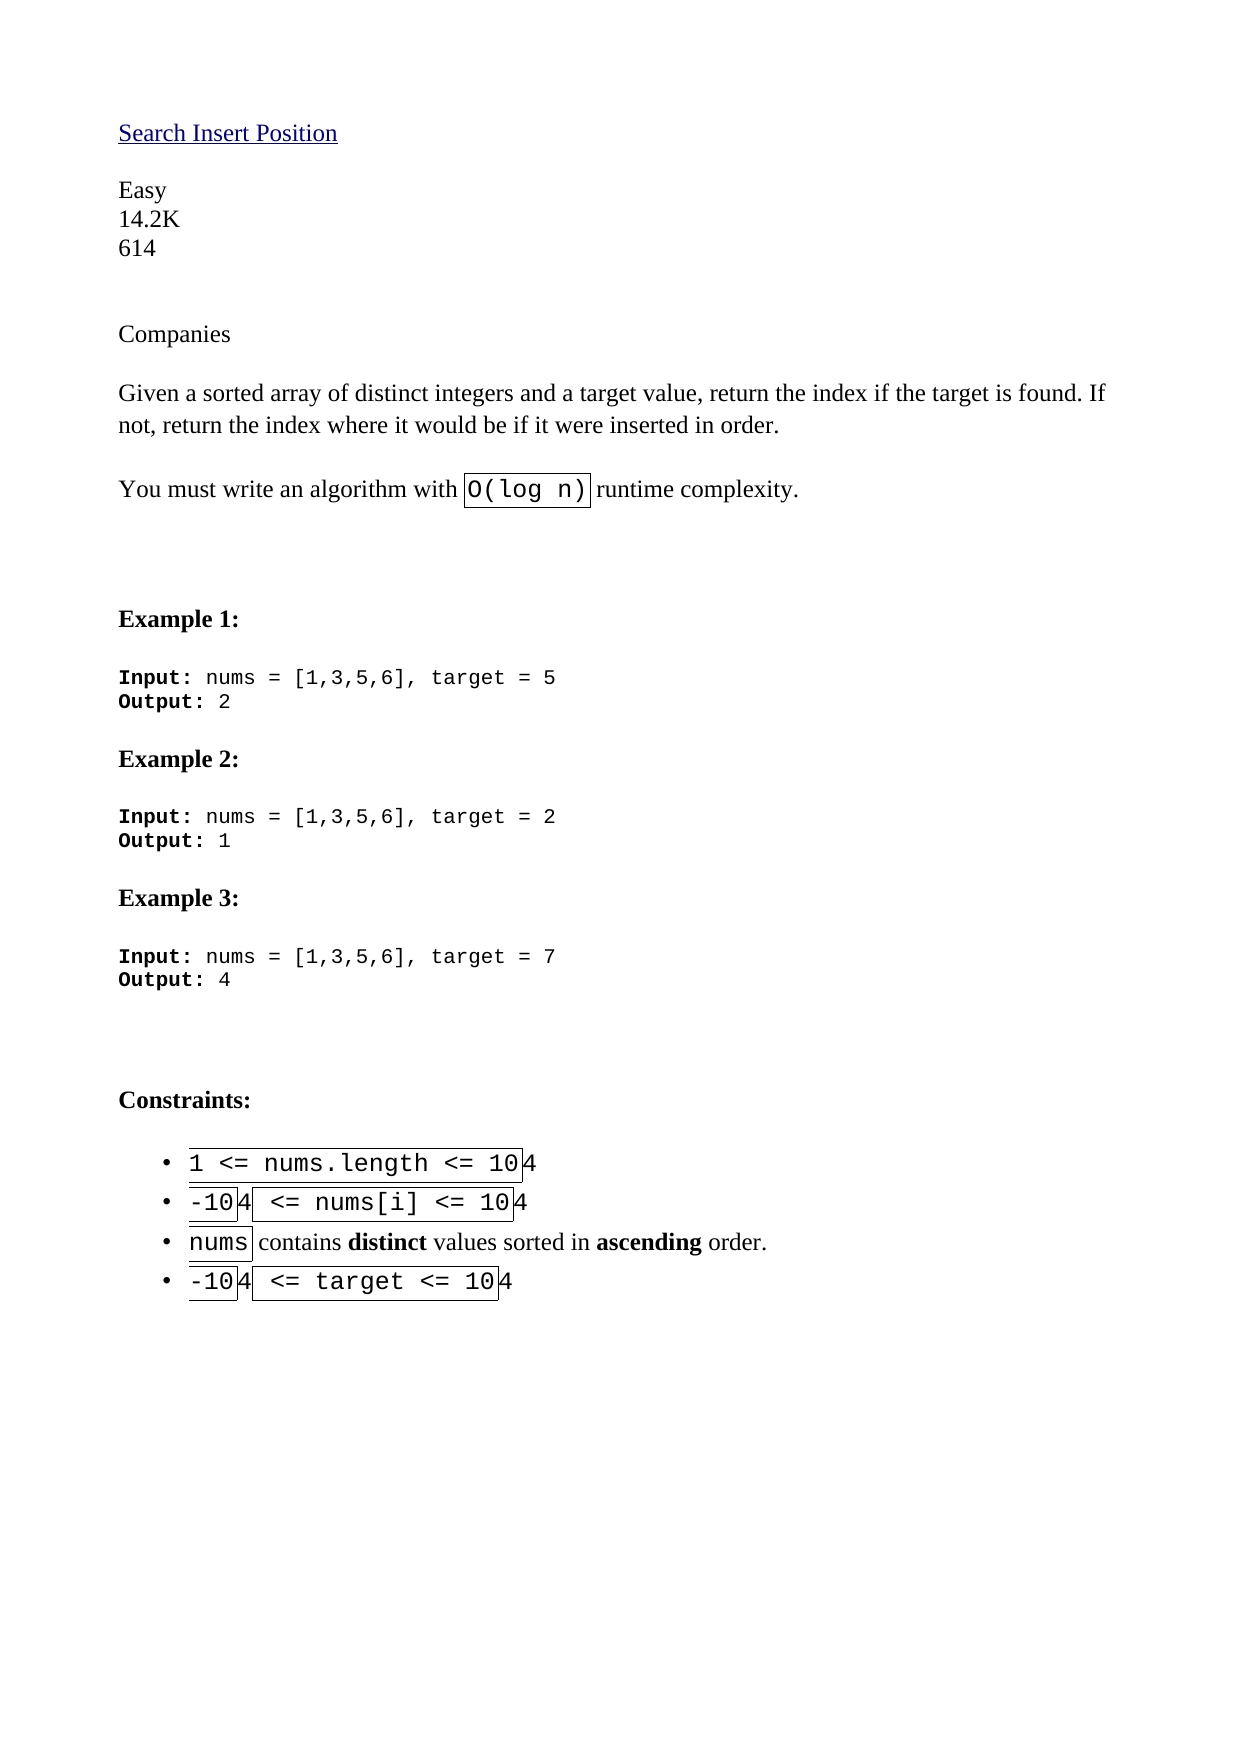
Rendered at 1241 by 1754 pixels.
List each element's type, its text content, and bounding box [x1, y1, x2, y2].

list nums contains distinct values sorted in ascending order. [162, 1226, 252, 1261]
text Input: nums = [1,3,5,6], target = 2 [118, 806, 1122, 830]
list -104 <= nums[i] <= 104 [514, 1187, 1122, 1221]
list -104 <= nums[i] <= 104 [162, 1187, 237, 1221]
text Easy [118, 176, 1122, 204]
text Example 3: [118, 883, 1122, 912]
list -104 <= nums[i] <= 104 [238, 1187, 252, 1221]
text Given a sorted array of distinct integers and a target value, return the index if the target is found. If not, return the index where it would be if it were inserted in order. [118, 378, 1122, 439]
text runtime complexity. [591, 473, 1122, 507]
text You must write an algorithm with [118, 473, 464, 507]
list -104 <= target <= 104 [253, 1267, 498, 1300]
text Output: 4 [118, 969, 1122, 993]
list -104 <= target <= 104 [238, 1266, 252, 1300]
text O(log n) [465, 474, 590, 507]
text 14.2K [118, 204, 1122, 233]
list -104 <= target <= 104 [162, 1266, 237, 1300]
text Input: nums = [1,3,5,6], target = 5 [118, 667, 1122, 691]
text Output: 1 [118, 830, 1122, 854]
text Companies [118, 319, 1122, 348]
list -104 <= target <= 104 [499, 1266, 1122, 1300]
text Input: nums = [1,3,5,6], target = 7 [118, 946, 1122, 969]
text Example 1: [118, 604, 1122, 633]
list 1 <= nums.length <= 104 [162, 1147, 522, 1182]
list nums contains distinct values sorted in ascending order. [253, 1226, 1122, 1261]
text 614 [118, 233, 1122, 262]
text Output: 2 [118, 691, 1122, 714]
list -104 <= nums[i] <= 104 [253, 1188, 513, 1221]
text Constraints: [118, 1085, 1122, 1114]
text Example 2: [118, 744, 1122, 773]
text Search Insert Position [118, 118, 1122, 147]
list 1 <= nums.length <= 104 [523, 1147, 1122, 1182]
